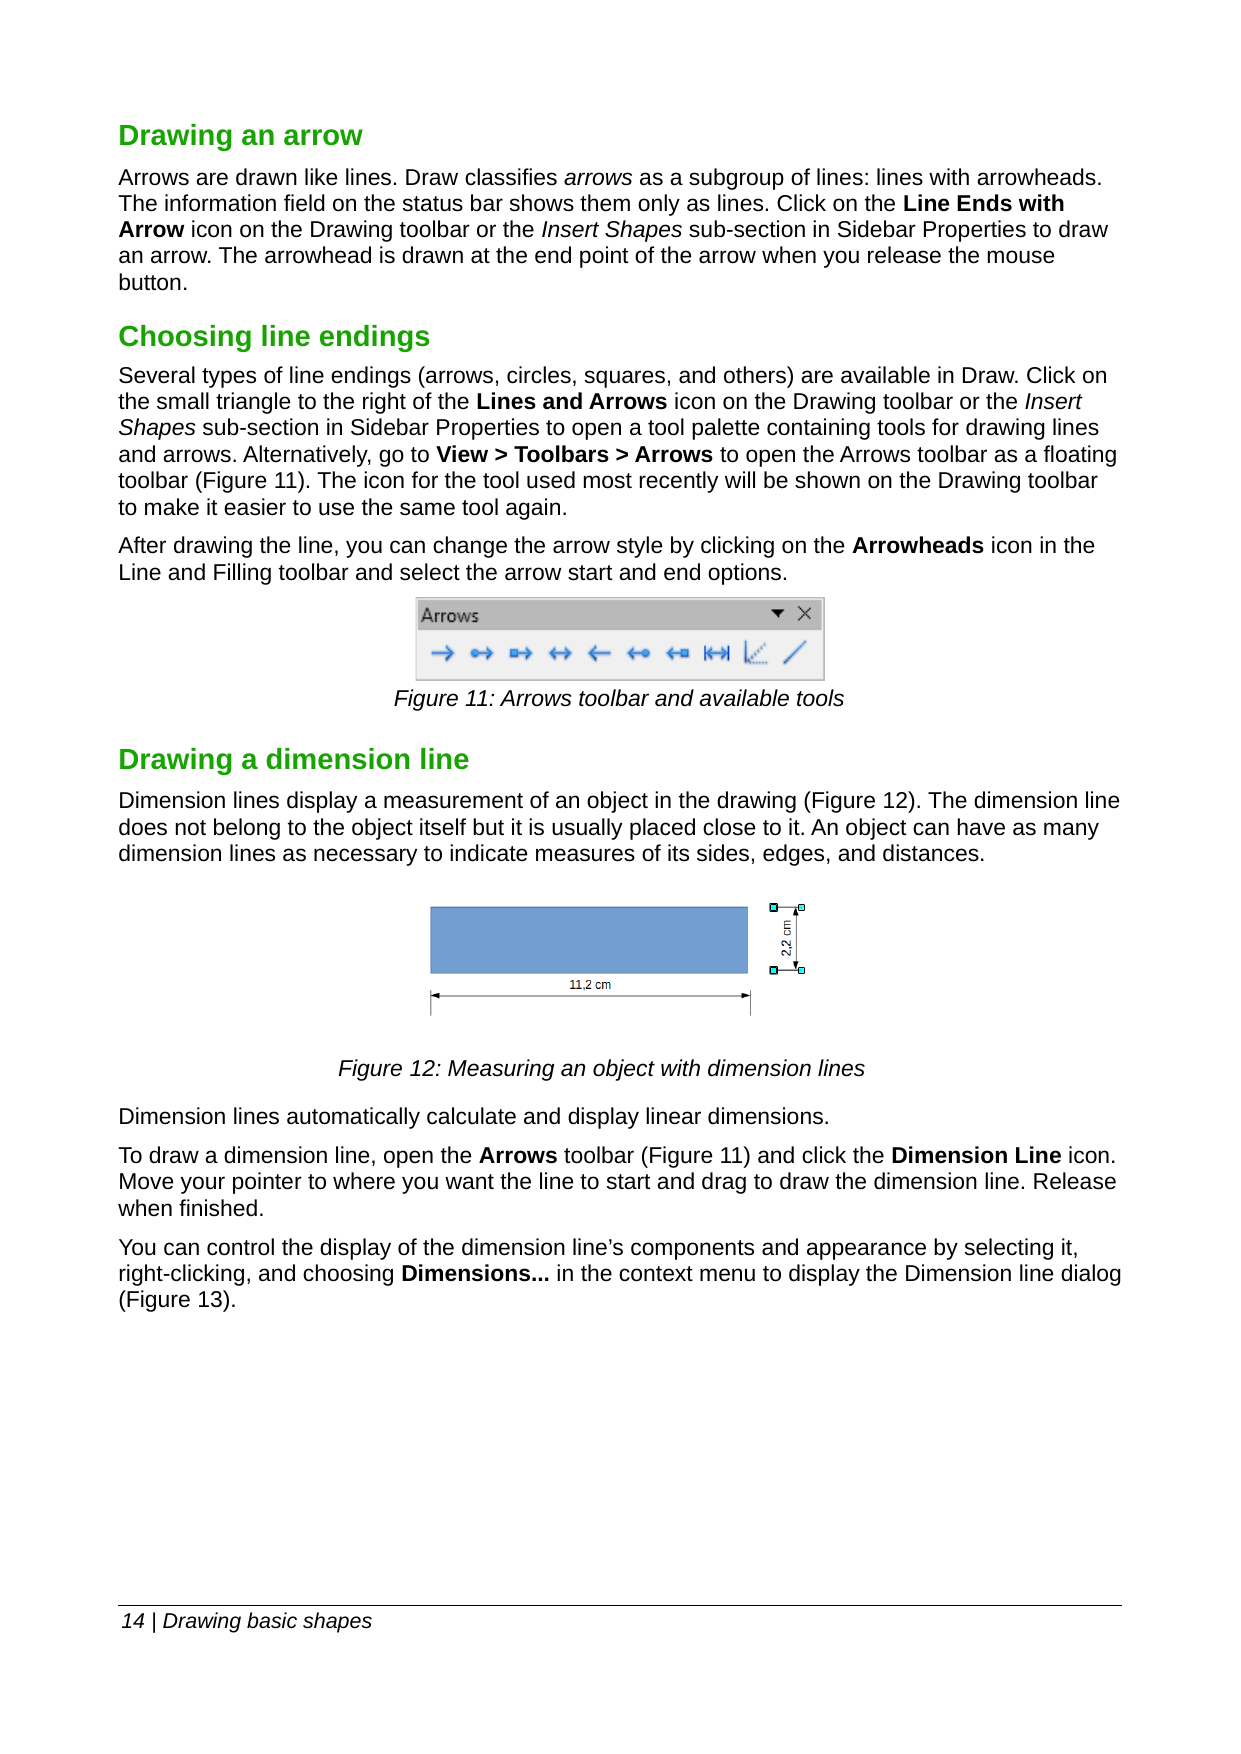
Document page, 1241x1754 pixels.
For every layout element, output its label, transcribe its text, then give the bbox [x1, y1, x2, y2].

text Dimension lines display a measurement of an object in the drawing (Figure 12). The dimension line does not belong to the object itself but it is usually placed close to it. An object can have as many dimension lines as necessary to indicate measures of its sides, edges, and distances. [118, 787, 1122, 866]
text Figure 11: Arrows toolbar and available tools [374, 685, 866, 711]
text To draw a dimension line, open the Arrows toolbar (Figure 11) and click the Dimension Line icon. Move your pointer to where you want the line to start and drag to draw the dimension line. Release when finished. [118, 1142, 1122, 1221]
text You can control the display of the dimension line’s components and appearance by selecting it, right-clicking, and choosing Dimensions... in the context menu to display the Dimension line dialog (Figure 13). [118, 1233, 1122, 1313]
subtitle Drawing a dimension line [118, 742, 1122, 775]
picture [397, 878, 843, 1043]
text After drawing the line, you can change the arrow style by clicking on the Arrowheads icon in the Line and Filling toolbar and select the arrow start and end options. [118, 532, 1122, 585]
text Arrows are drawn like lines. Draw classifies arrows as a subgroup of lines: lines with arrowheads. The information field on the status bar shows them only as lines. Click on the Line Ends with Arrow icon on the Drawing toolbar or the Insert Shapes sub-section in Sidebar Properties to draw an arrow. The arrowhead is drawn at the end point of the arrow when you release the mouse button. [118, 163, 1122, 295]
picture [415, 597, 825, 681]
subtitle Drawing an arrow [118, 118, 1122, 152]
text Figure 12: Measuring an object with dimension lines [338, 1055, 902, 1081]
subtitle Choosing line endings [118, 319, 1122, 353]
text Several types of line endings (arrows, circles, squares, and others) are available in Draw. Click on the small triangle to the right of the Lines and Arrows icon on the Drawing toolbar or the Insert Shapes sub-section in Sidebar Properties to open a tool palette containing tools for drawing lines and arrows. Alternatively, go to View > Toolbars > Arrows to open the Arrows toolbar as a floating toolbar (Figure 11). The icon for the tool used most recently will be shown on the Drawing toolbar to make it easier to use the same tool again. [118, 362, 1122, 520]
text Dimension lines automatically calculate and display linear dimensions. [118, 1103, 1122, 1129]
